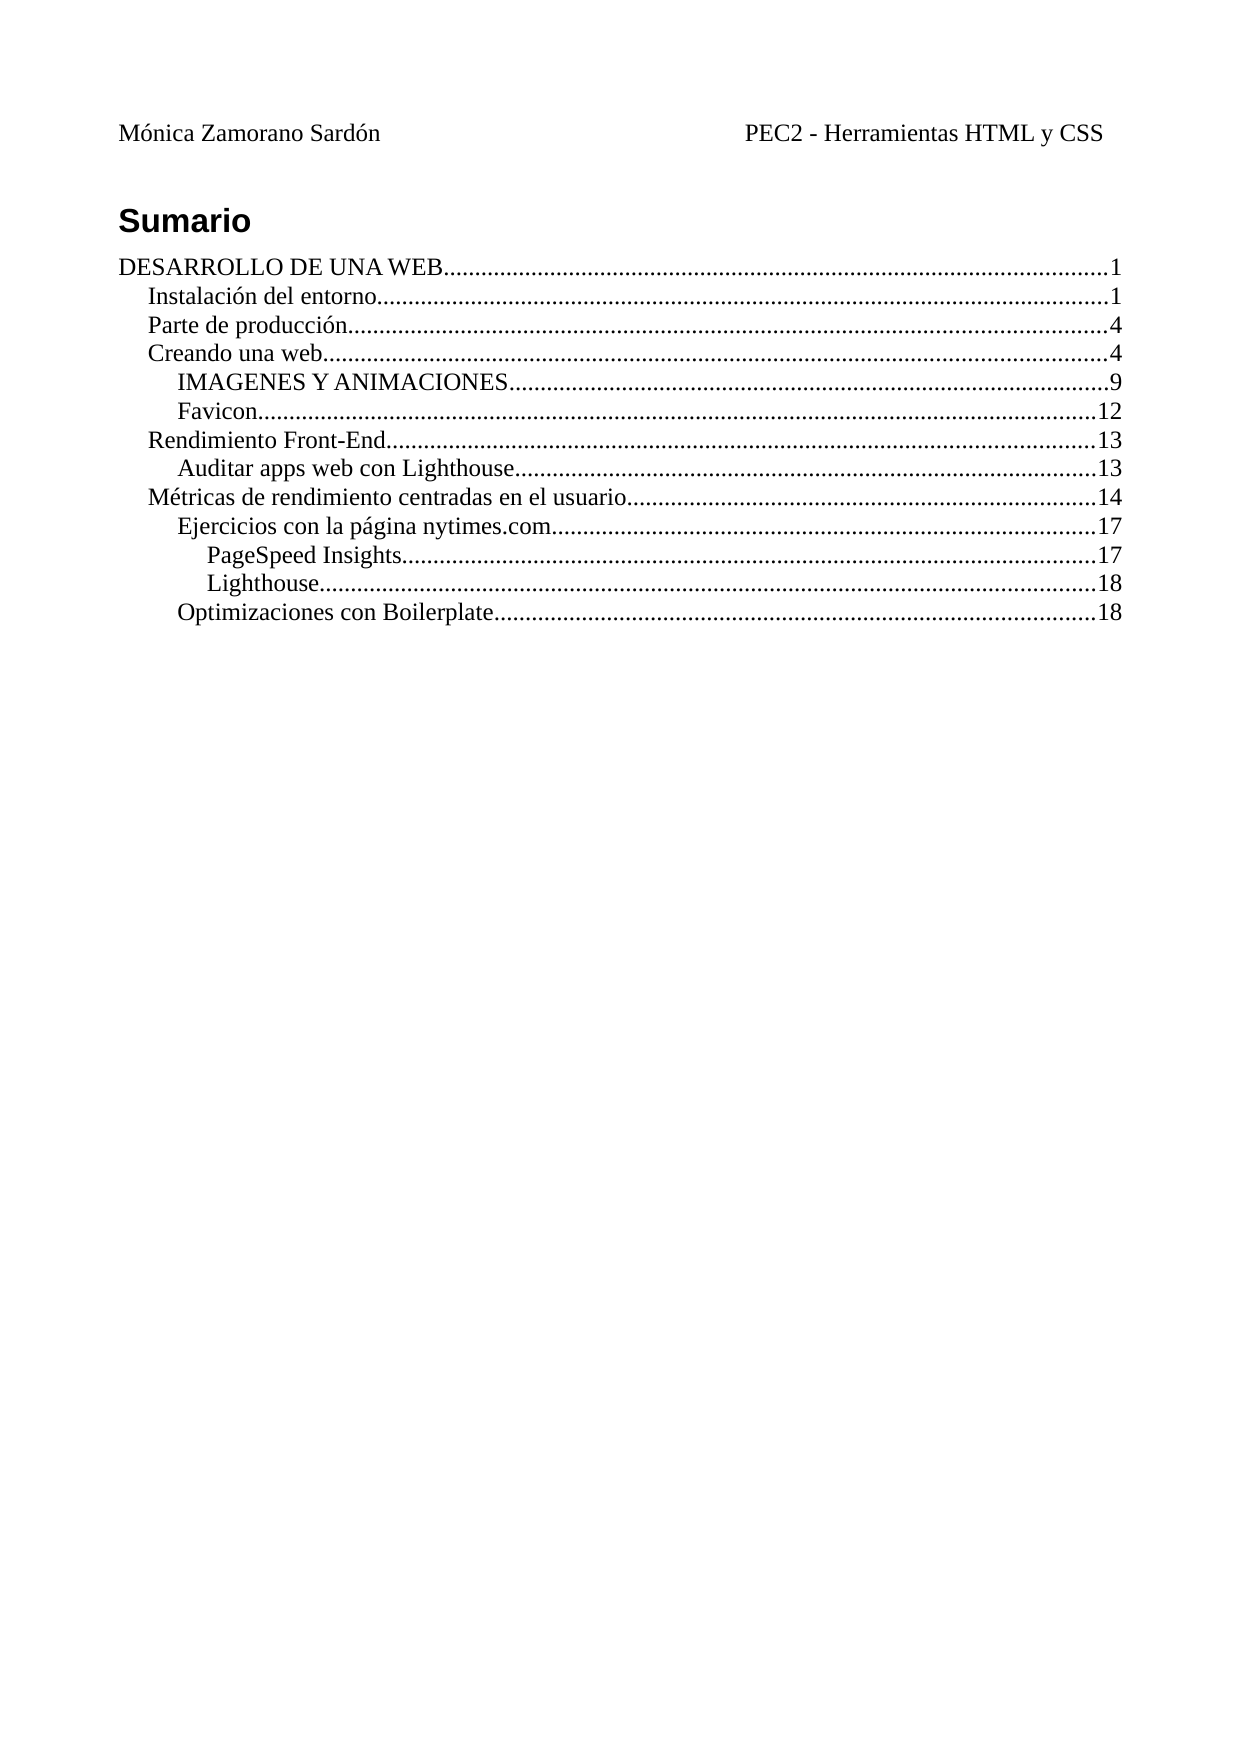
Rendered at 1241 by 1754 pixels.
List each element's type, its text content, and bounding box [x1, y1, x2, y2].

text Creando una web 4 [148, 338, 1122, 367]
text Métricas de rendimiento centradas en el usuario 14 [148, 482, 1122, 511]
text Lighthouse 18 [207, 568, 1122, 597]
text Parte de producción 4 [148, 310, 1122, 338]
text Auditar apps web con Lighthouse 13 [177, 453, 1122, 482]
text Optimizaciones con Boilerplate 18 [177, 597, 1122, 626]
text IMAGENES Y ANIMACIONES 9 [177, 367, 1122, 396]
text Instalación del entorno 1 [148, 281, 1122, 310]
text Ejercicios con la página nytimes.com 17 [177, 511, 1122, 540]
subtitle Sumario [118, 201, 1122, 240]
text PageSpeed Insights 17 [207, 540, 1122, 568]
text Favicon 12 [177, 396, 1122, 425]
text Rendimiento Front-End 13 [148, 425, 1122, 453]
text DESARROLLO DE UNA WEB 1 [118, 252, 1122, 281]
